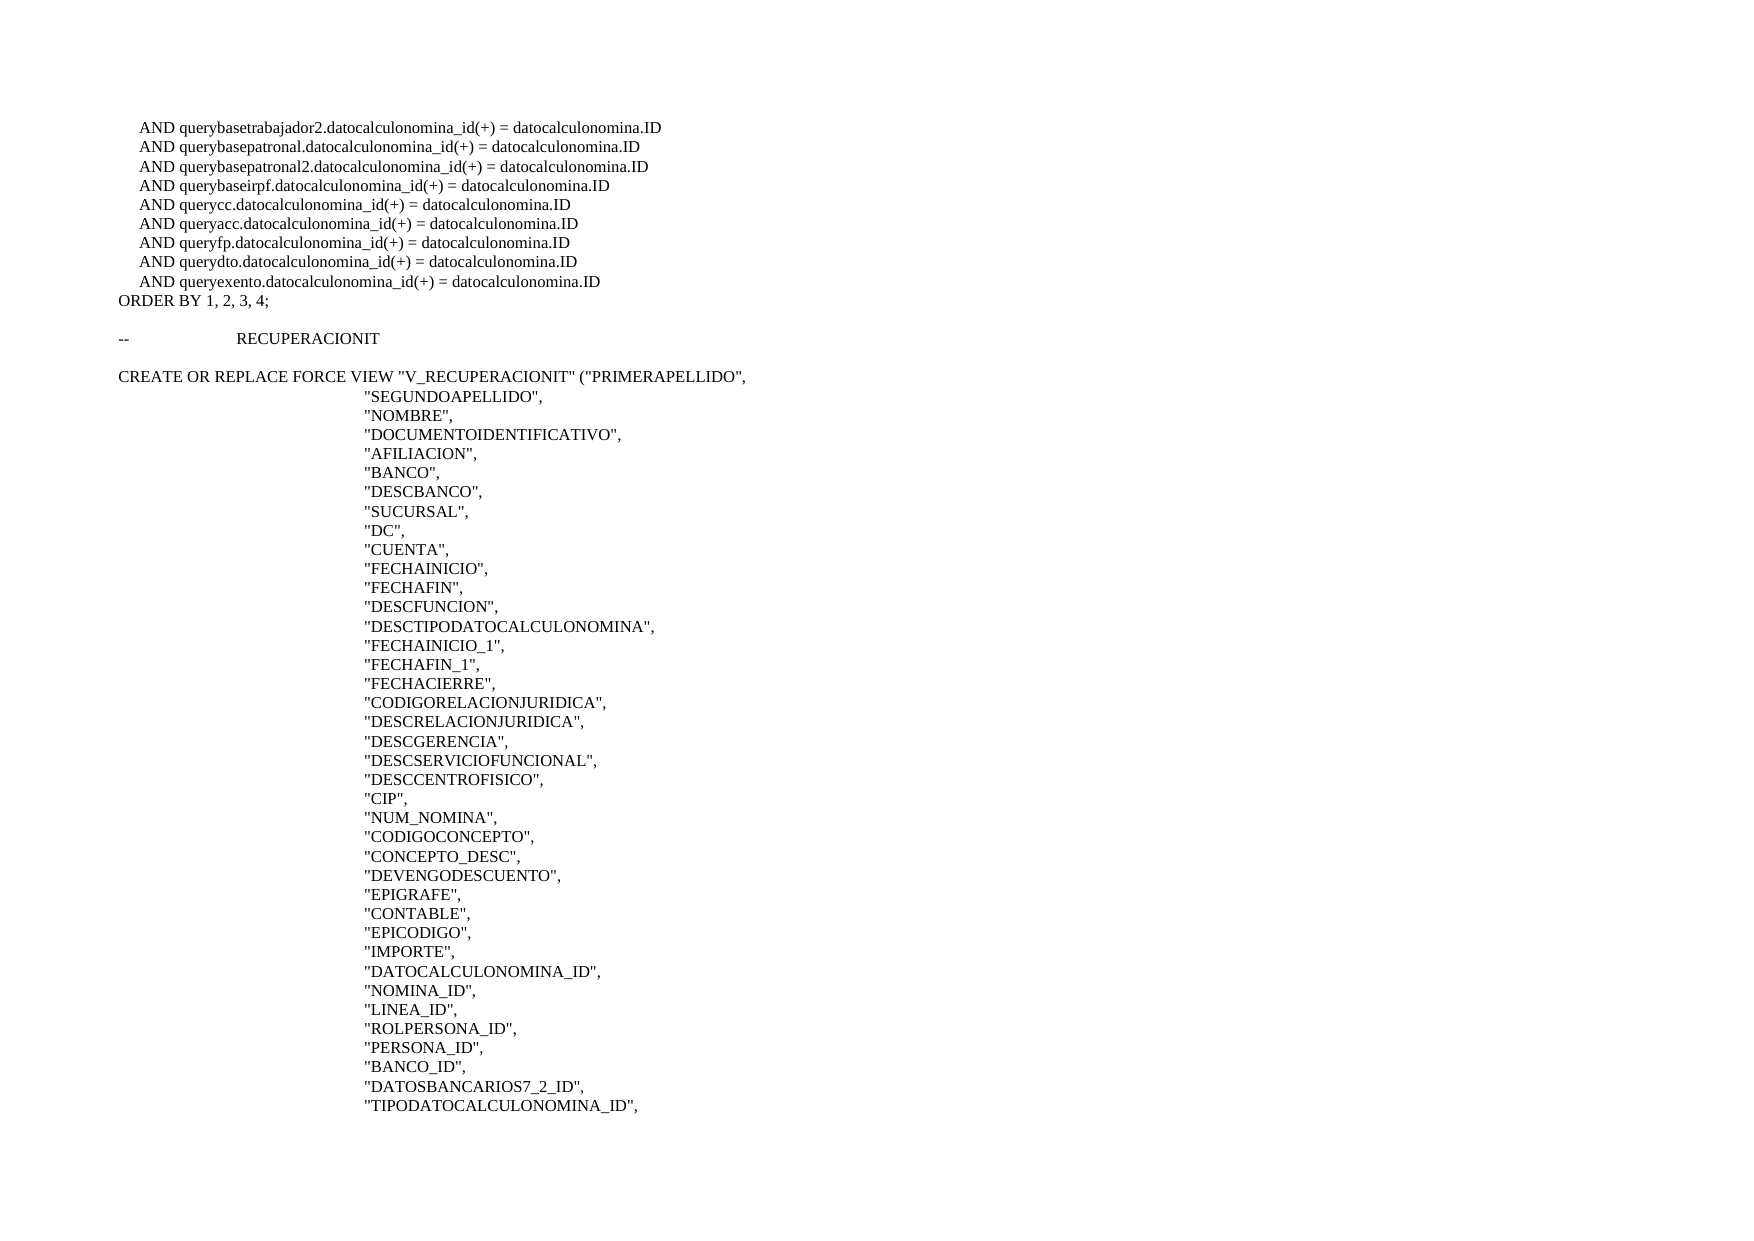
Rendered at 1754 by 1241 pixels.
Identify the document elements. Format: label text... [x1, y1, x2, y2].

text "FECHAFIN", [118, 578, 1636, 597]
text "SUCURSAL", [118, 501, 1636, 521]
text "LINEA_ID", [118, 1000, 1636, 1019]
text "DESCCENTROFISICO", [118, 770, 1636, 789]
text "DESCRELACIONJURIDICA", [118, 712, 1636, 731]
text "CODIGOCONCEPTO", [118, 827, 1636, 846]
text "TIPODATOCALCULONOMINA_ID", [118, 1096, 1636, 1115]
text "FECHAINICIO", [118, 559, 1636, 578]
text "FECHAFIN_1", [118, 655, 1636, 674]
text "BANCO", [118, 463, 1636, 482]
text AND queryacc.datocalculonomina_id(+) = datocalculonomina.ID [118, 214, 1636, 233]
text "DESCSERVICIOFUNCIONAL", [118, 751, 1636, 770]
text "CONTABLE", [118, 904, 1636, 923]
text "PERSONA_ID", [118, 1038, 1636, 1057]
text "DC", [118, 521, 1636, 540]
text "DOCUMENTOIDENTIFICATIVO", [118, 425, 1636, 444]
text AND querybaseirpf.datocalculonomina_id(+) = datocalculonomina.ID [118, 176, 1636, 195]
text -- RECUPERACIONIT [118, 329, 1636, 348]
text AND querybasepatronal2.datocalculonomina_id(+) = datocalculonomina.ID [118, 156, 1636, 176]
text "CIP", [118, 789, 1636, 808]
text "NUM_NOMINA", [118, 808, 1636, 827]
text "EPICODIGO", [118, 923, 1636, 942]
text "CODIGORELACIONJURIDICA", [118, 693, 1636, 712]
text "DATOCALCULONOMINA_ID", [118, 961, 1636, 981]
text "FECHAINICIO_1", [118, 636, 1636, 655]
text "SEGUNDOAPELLIDO", [118, 386, 1636, 406]
text "FECHACIERRE", [118, 674, 1636, 693]
text "DATOSBANCARIOS7_2_ID", [118, 1076, 1636, 1096]
text "DESCTIPODATOCALCULONOMINA", [118, 616, 1636, 636]
text "BANCO_ID", [118, 1057, 1636, 1076]
text AND querycc.datocalculonomina_id(+) = datocalculonomina.ID [118, 195, 1636, 214]
text AND queryfp.datocalculonomina_id(+) = datocalculonomina.ID [118, 233, 1636, 252]
text "EPIGRAFE", [118, 885, 1636, 904]
text "AFILIACION", [118, 444, 1636, 463]
text "NOMBRE", [118, 406, 1636, 425]
text "ROLPERSONA_ID", [118, 1019, 1636, 1038]
text "DESCGERENCIA", [118, 731, 1636, 751]
text "NOMINA_ID", [118, 981, 1636, 1000]
text "DESCFUNCION", [118, 597, 1636, 616]
text AND queryexento.datocalculonomina_id(+) = datocalculonomina.ID [118, 271, 1636, 291]
text "CUENTA", [118, 540, 1636, 559]
text AND querybasepatronal.datocalculonomina_id(+) = datocalculonomina.ID [118, 137, 1636, 156]
text "IMPORTE", [118, 942, 1636, 961]
text "DEVENGODESCUENTO", [118, 866, 1636, 885]
text ORDER BY 1, 2, 3, 4; [118, 291, 1636, 310]
text CREATE OR REPLACE FORCE VIEW "V_RECUPERACIONIT" ("PRIMERAPELLIDO", [118, 367, 1636, 386]
text AND querydto.datocalculonomina_id(+) = datocalculonomina.ID [118, 252, 1636, 271]
text AND querybasetrabajador2.datocalculonomina_id(+) = datocalculonomina.ID [118, 118, 1636, 137]
text "CONCEPTO_DESC", [118, 846, 1636, 866]
text "DESCBANCO", [118, 482, 1636, 501]
